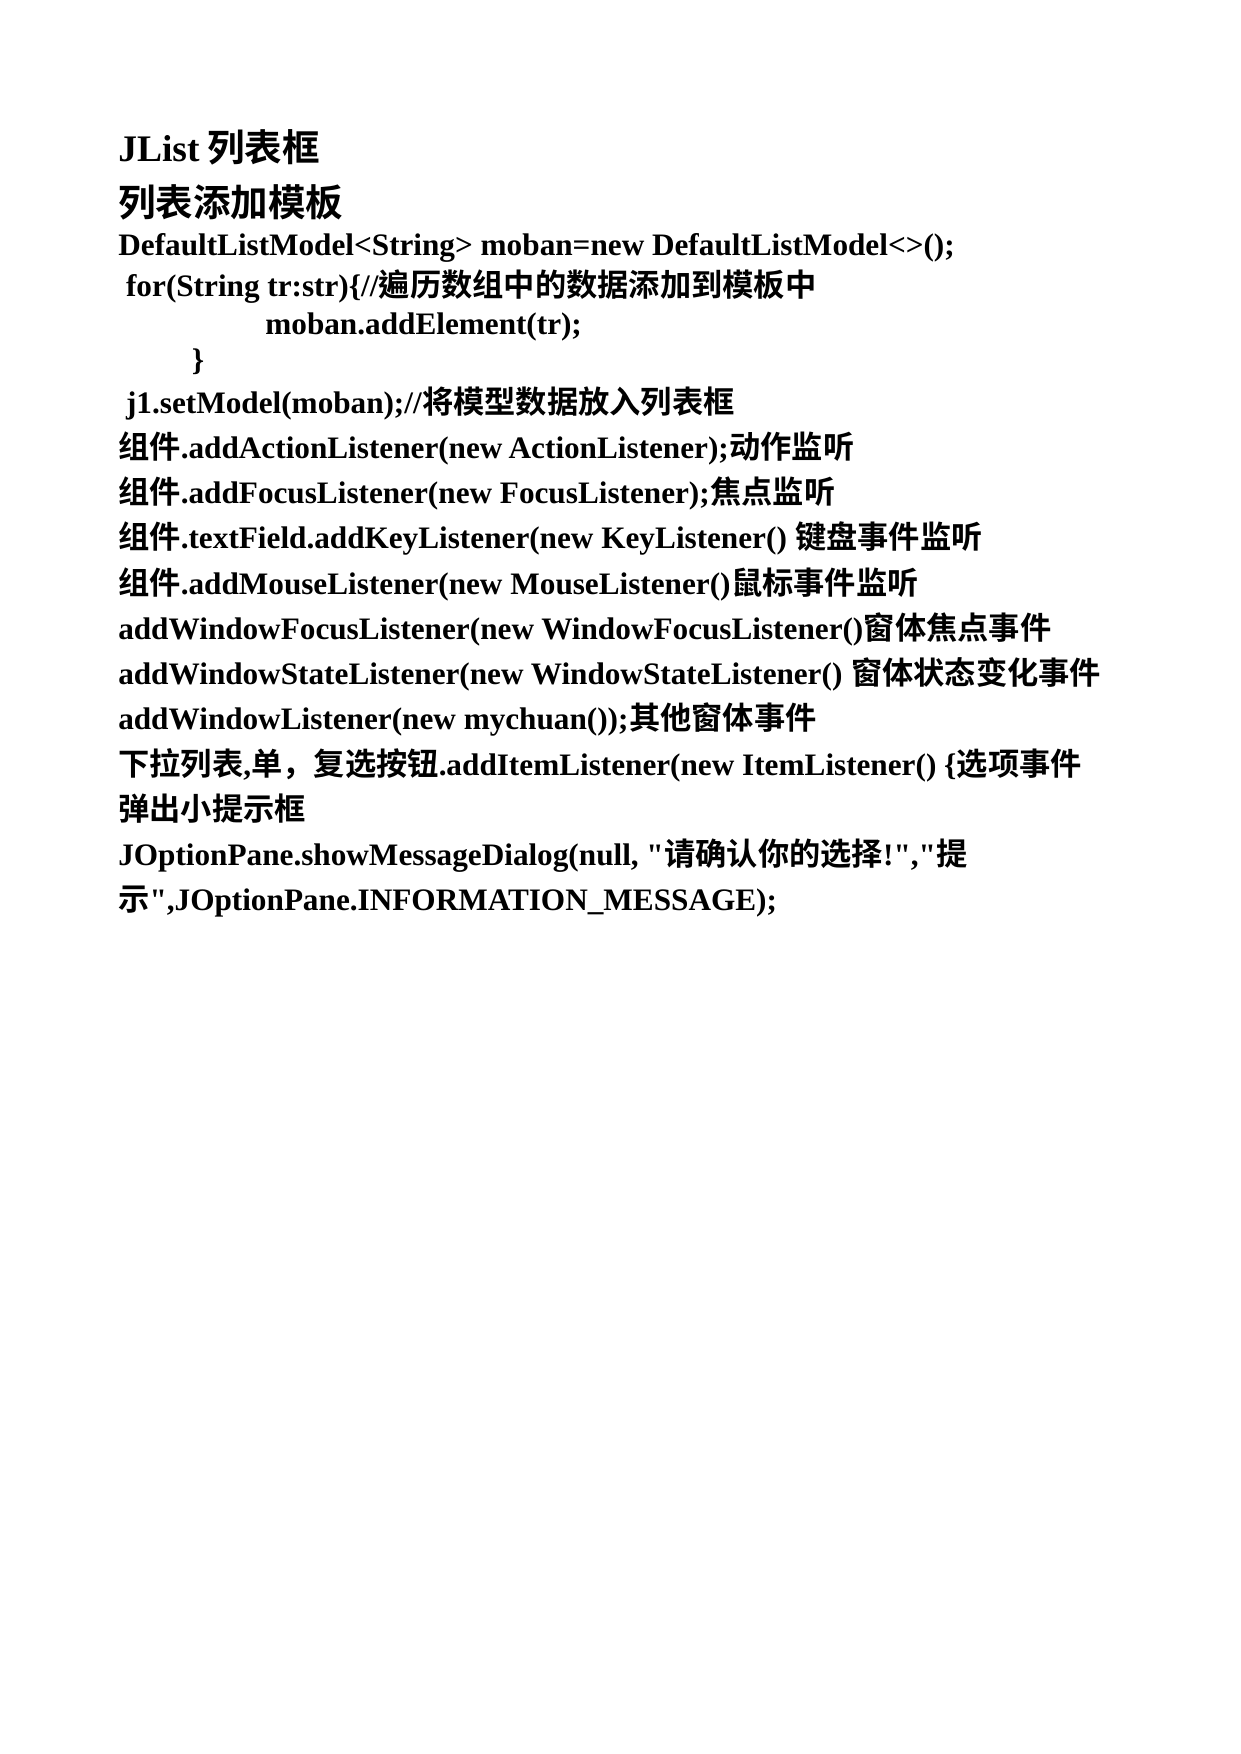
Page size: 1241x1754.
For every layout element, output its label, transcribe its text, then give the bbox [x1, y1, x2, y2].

text DefaultListModel<String> moban=new DefaultListModel<>(); [118, 227, 1122, 263]
text 组件.addFocusListener(new FocusListener);焦点监听 [118, 467, 1122, 513]
text 弹出小提示框 [118, 784, 1122, 829]
text j1.setModel(moban);//将模型数据放入列表框 [118, 377, 1122, 422]
text moban.addElement(tr); [118, 305, 1122, 341]
text 组件.addActionListener(new ActionListener);动作监听 [118, 422, 1122, 467]
text 组件.addMouseListener(new MouseListener()鼠标事件监听 [118, 558, 1122, 603]
text JList列表框 [118, 118, 1122, 172]
text addWindowStateListener(new WindowStateListener() 窗体状态变化事件 [118, 648, 1122, 693]
text addWindowFocusListener(new WindowFocusListener()窗体焦点事件 [118, 603, 1122, 648]
text 组件.textField.addKeyListener(new KeyListener() 键盘事件监听 [118, 513, 1122, 558]
text for(String tr:str){//遍历数组中的数据添加到模板中 [118, 263, 1122, 305]
text JOptionPane.showMessageDialog(null, "请确认你的选择!","提示",JOptionPane.INFORMATION_MESSAGE); [118, 829, 1122, 920]
text 列表添加模板 [118, 172, 1122, 227]
text addWindowListener(new mychuan());其他窗体事件 [118, 693, 1122, 739]
text } [118, 341, 1122, 377]
text 下拉列表,单，复选按钮.addItemListener(new ItemListener() {选项事件 [118, 739, 1122, 784]
